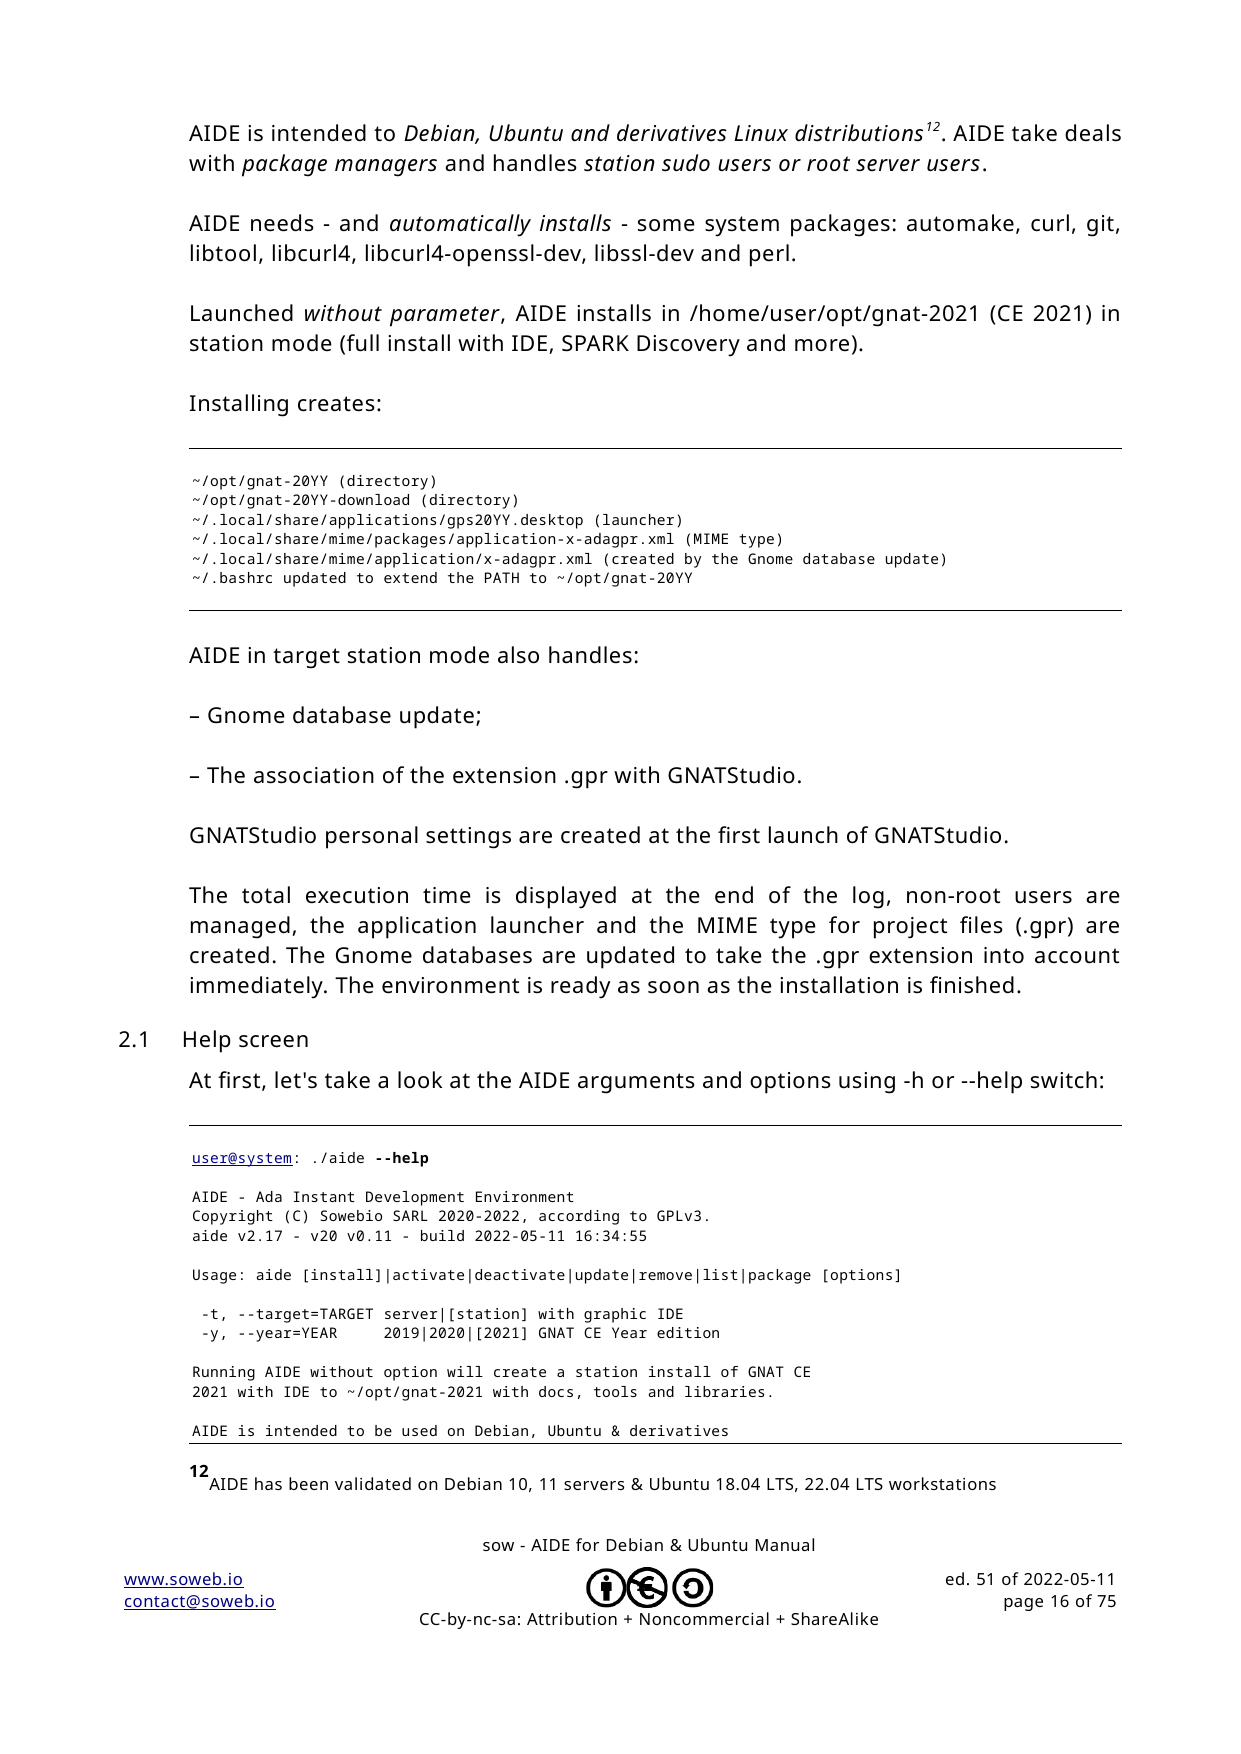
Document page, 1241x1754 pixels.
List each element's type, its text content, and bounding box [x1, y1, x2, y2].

list ~/.bashrc updated to extend the PATH to ~/opt/gnat-20YY [189, 565, 1122, 610]
list Copyright (C) Sowebio SARL 2020-2022, according to GPLv3. [189, 1203, 1122, 1223]
list user@system: ./aide --help [189, 1126, 1122, 1164]
text AIDE in target station mode also handles: [189, 640, 1122, 670]
text The total execution time is displayed at the end of the log, non-root users are managed, the application launcher and the MIME type for project files (.gpr) are created. The Gnome databases are updated to take the .gpr extension into account immediately. The environment is ready as soon as the installation is finished. [189, 880, 1122, 1000]
text AIDE has been validated on Debian 10, 11 servers & Ubuntu 18.04 LTS, 22.04 LTS workstations [189, 1459, 1122, 1499]
text GNATStudio personal settings are created at the first launch of GNATStudio. [189, 820, 1122, 850]
list aide v2.17 - v20 v0.11 - build 2022-05-11 16:34:55 [189, 1223, 1122, 1245]
text – The association of the extension .gpr with GNATStudio. [189, 760, 1122, 790]
text Launched without parameter, AIDE installs in /home/user/opt/gnat-2021 (CE 2021) in station mode (full install with IDE, SPARK Discovery and more). [189, 298, 1122, 358]
list ~/.local/share/applications/gps20YY.desktop (launcher) [189, 507, 1122, 526]
text – Gnome database update; [189, 700, 1122, 730]
text At first, let's take a look at the AIDE arguments and options using -h or --help switch: [189, 1065, 1122, 1095]
list Usage: aide [install]|activate|deactivate|update|remove|list|package [options] [189, 1262, 1122, 1284]
picture [585, 1567, 668, 1608]
list Running AIDE without option will create a station install of GNAT CE [189, 1359, 1122, 1379]
text Installing creates: [189, 388, 1122, 418]
text AIDE is intended to Debian, Ubuntu and derivatives Linux distributions. AIDE take deals with package managers and handles station sudo users or root server users. [189, 118, 1122, 178]
list ~/opt/gnat-20YY (directory) [189, 449, 1122, 487]
list ~/.local/share/mime/application/x-adagpr.xml (created by the Gnome database update) [189, 546, 1122, 565]
list ~/.local/share/mime/packages/application-x-adagpr.xml (MIME type) [189, 526, 1122, 546]
list -t, --target=TARGET server|[station] with graphic IDE [189, 1301, 1122, 1320]
list AIDE is intended to be used on Debian, Ubuntu & derivatives [189, 1418, 1122, 1443]
list 2021 with IDE to ~/opt/gnat-2021 with docs, tools and libraries. [189, 1379, 1122, 1401]
list AIDE - Ada Instant Development Environment [189, 1164, 1122, 1203]
list -y, --year=YEAR 2019|2020|[2021] GNAT CE Year edition [189, 1320, 1122, 1343]
subtitle Help screen [118, 1024, 1122, 1054]
list ~/opt/gnat-20YY-download (directory) [189, 487, 1122, 507]
picture [672, 1567, 714, 1608]
text AIDE needs - and automatically installs - some system packages: automake, curl, git, libtool, libcurl4, libcurl4-openssl-dev, libssl-dev and perl. [189, 208, 1122, 268]
